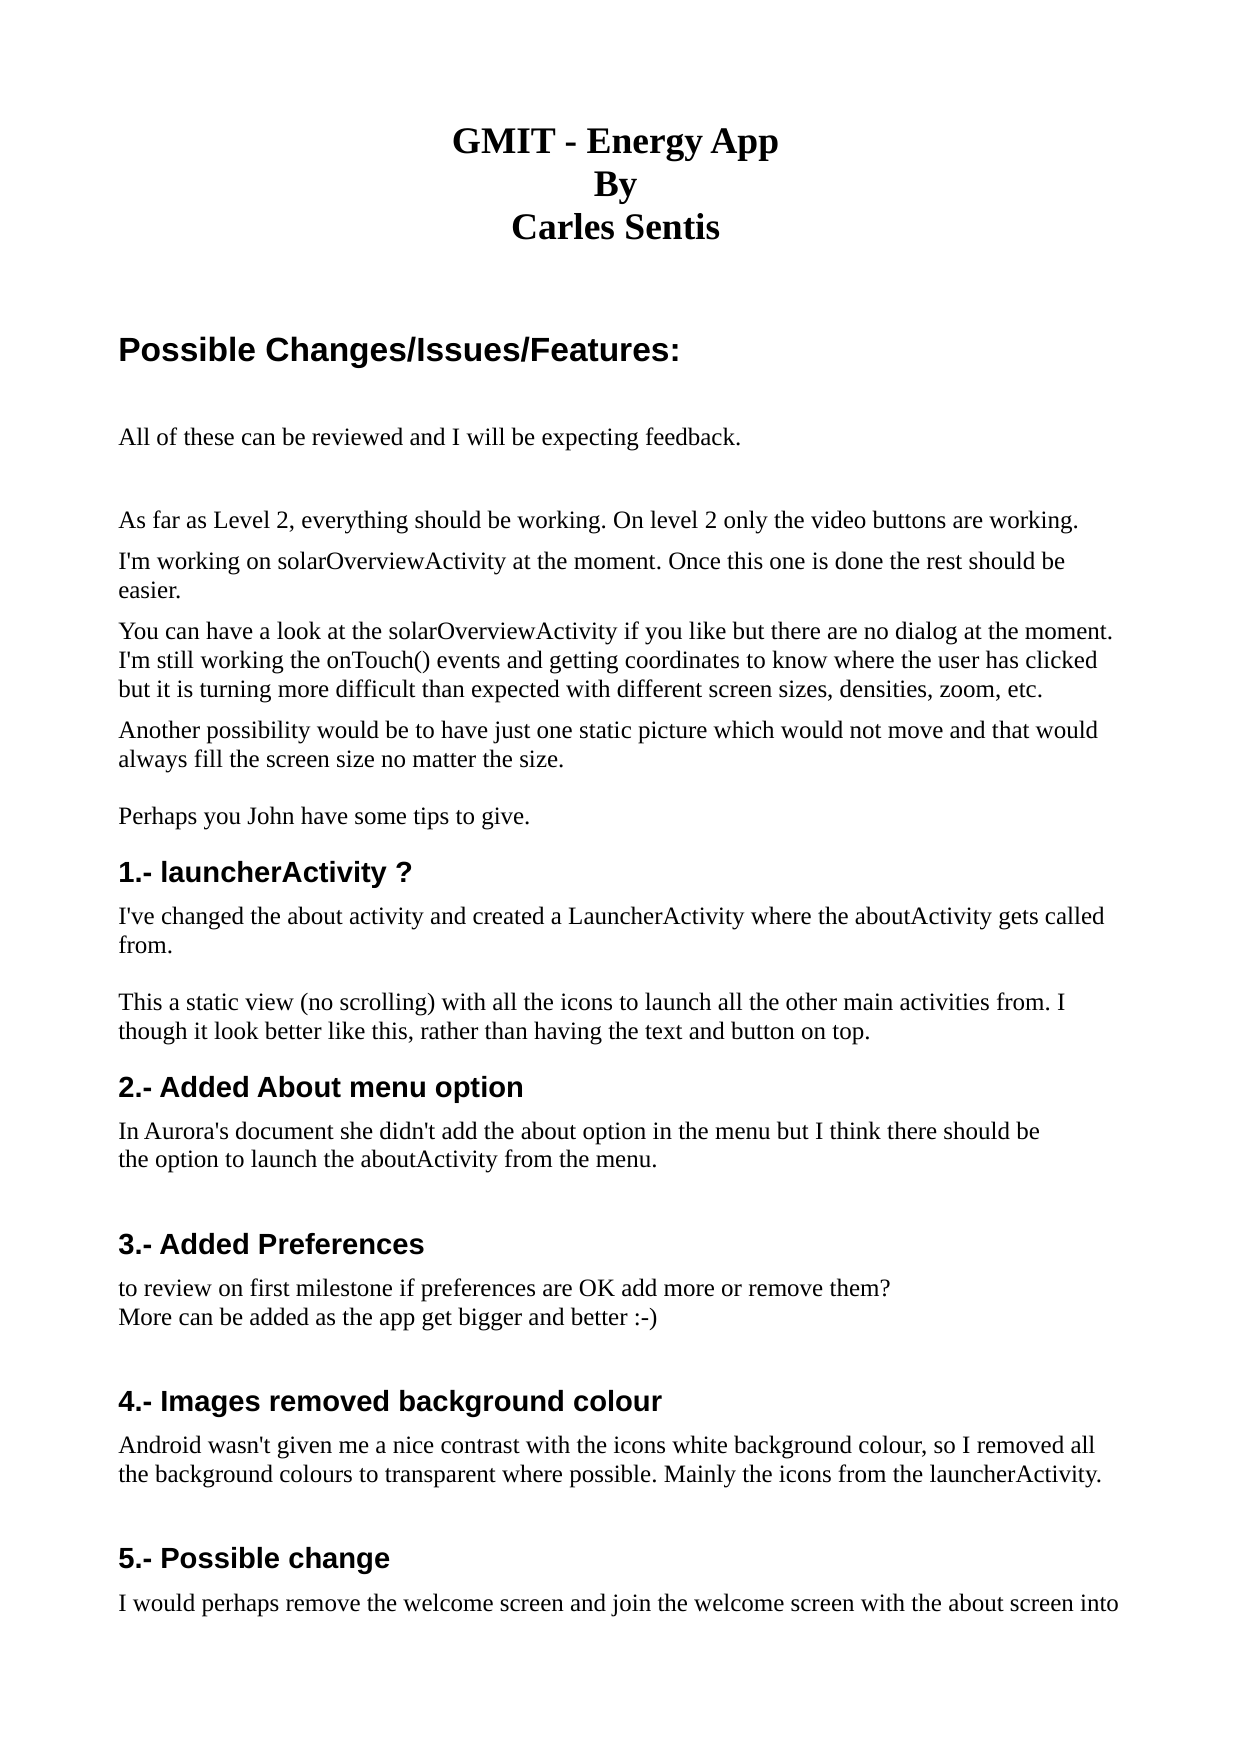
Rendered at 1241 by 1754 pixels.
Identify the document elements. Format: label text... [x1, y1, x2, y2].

text As far as Level 2, everything should be working. On level 2 only the video buttons are working. [118, 505, 1122, 534]
text This a static view (no scrolling) with all the icons to launch all the other main activities from. I though it look better like this, rather than having the text and button on top. [118, 987, 1122, 1045]
text to review on first milestone if preferences are OK add more or remove them? [118, 1273, 1122, 1302]
text All of these can be reviewed and I will be expecting feedback. [118, 422, 1122, 451]
subtitle 3.- Added Preferences [118, 1227, 1122, 1261]
subtitle Possible Changes/Issues/Features: [118, 330, 1122, 369]
text You can have a look at the solarOverviewActivity if you like but there are no dialog at the moment. I'm still working the onTouch() events and getting coordinates to know where the user has clicked but it is turning more difficult than expected with different screen sizes, densities, zoom, etc. [118, 616, 1122, 702]
text Android wasn't given me a nice contrast with the icons white background colour, so I removed all [118, 1430, 1122, 1459]
text By [118, 161, 1122, 204]
text Carles Sentis [118, 204, 1122, 247]
text GMIT - Energy App [118, 118, 1122, 161]
text I've changed the about activity and created a LauncherActivity where the aboutActivity gets called from. [118, 901, 1122, 958]
text More can be added as the app get bigger and better :-) [118, 1302, 1122, 1331]
text the option to launch the aboutActivity from the menu. [118, 1144, 1122, 1173]
text I'm working on solarOverviewActivity at the moment. Once this one is done the rest should be easier. [118, 546, 1122, 604]
text I would perhaps remove the welcome screen and join the welcome screen with the about screen into [118, 1588, 1122, 1616]
subtitle 5.- Possible change [118, 1542, 1122, 1575]
text the background colours to transparent where possible. Mainly the icons from the launcherActivity. [118, 1459, 1122, 1488]
text In Aurora's document she didn't add the about option in the menu but I think there should be [118, 1116, 1122, 1144]
subtitle 1.- launcherActivity ? [118, 855, 1122, 888]
text Perhaps you John have some tips to give. [118, 801, 1122, 830]
subtitle 4.- Images removed background colour [118, 1384, 1122, 1418]
text Another possibility would be to have just one static picture which would not move and that would always fill the screen size no matter the size. [118, 715, 1122, 772]
subtitle 2.- Added About menu option [118, 1070, 1122, 1103]
